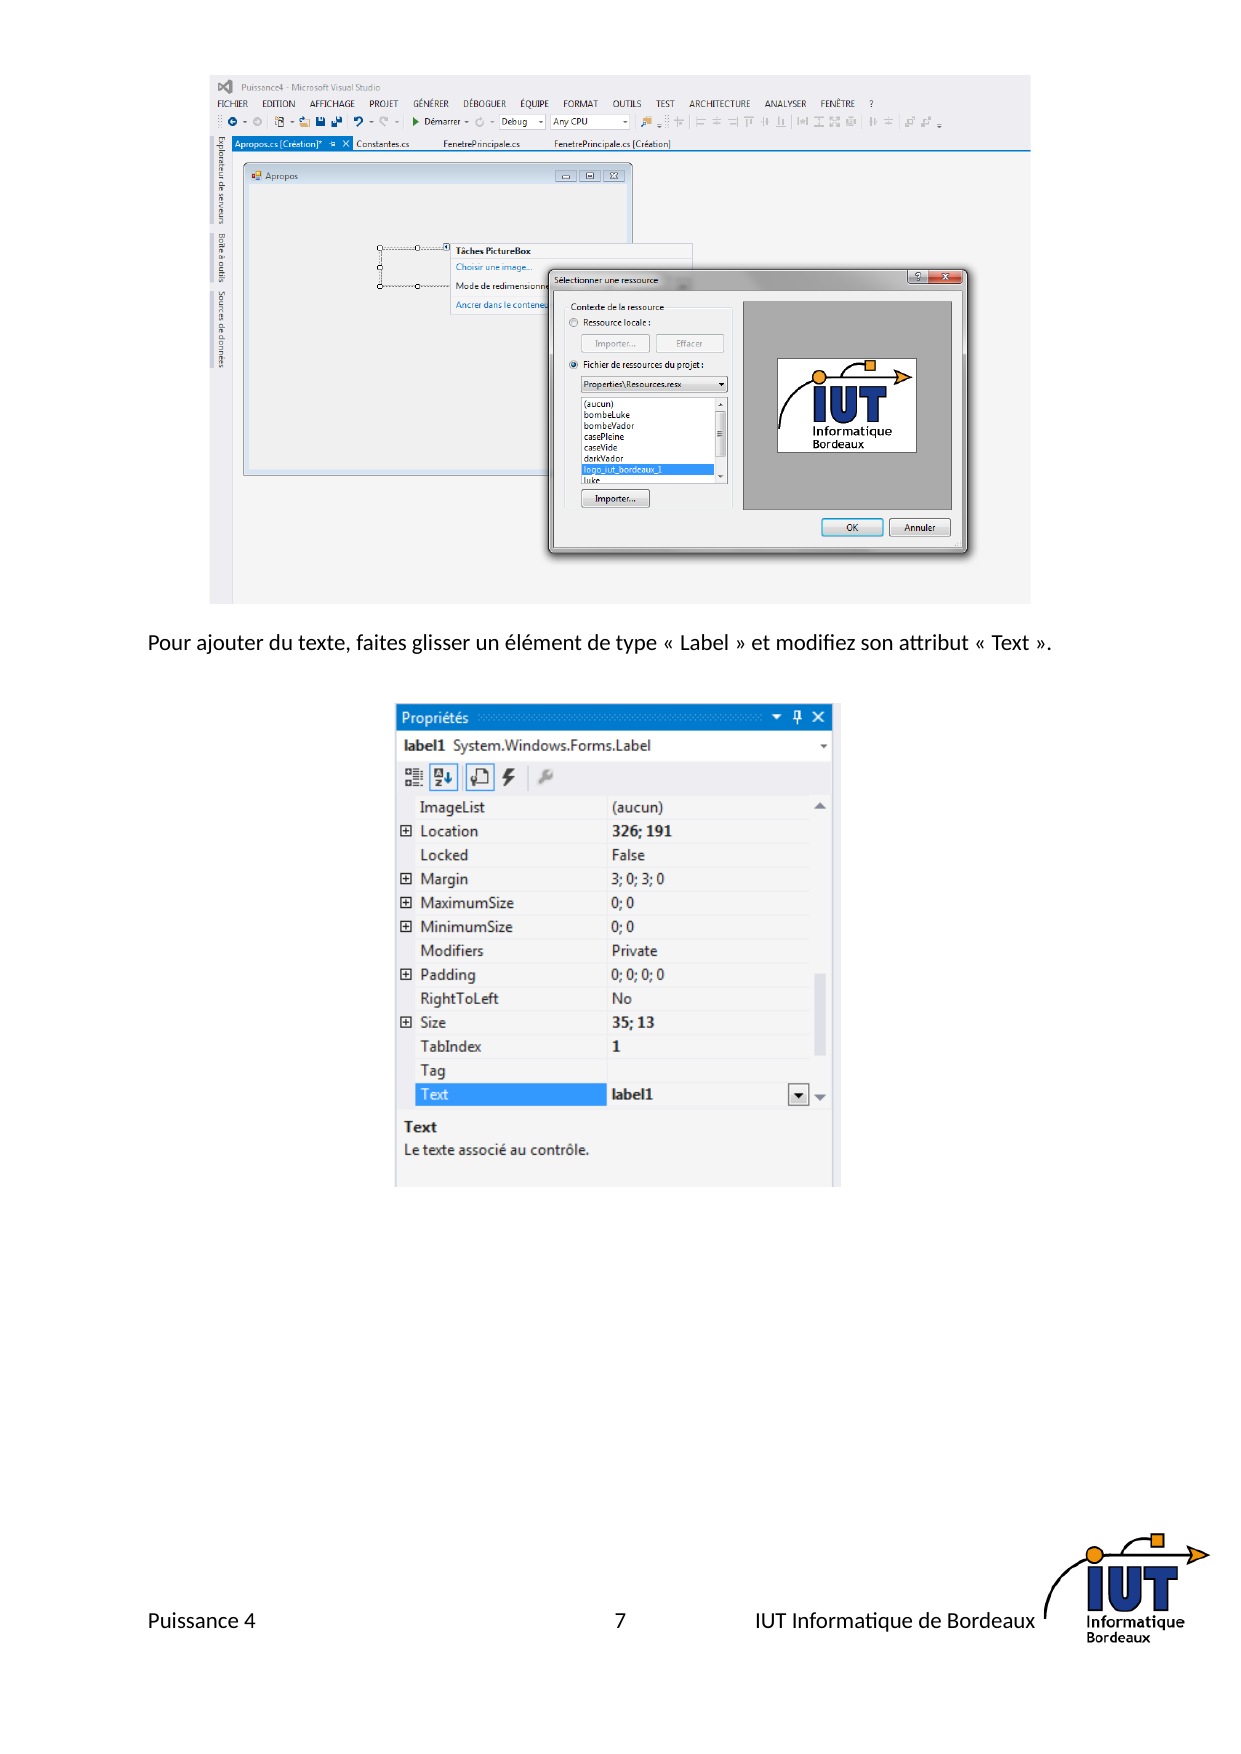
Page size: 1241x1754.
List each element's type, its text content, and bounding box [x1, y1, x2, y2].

text Pour ajouter du texte, faites glisser un élément de type « Label » et modifiez son attribut « Text ». [148, 628, 1093, 656]
